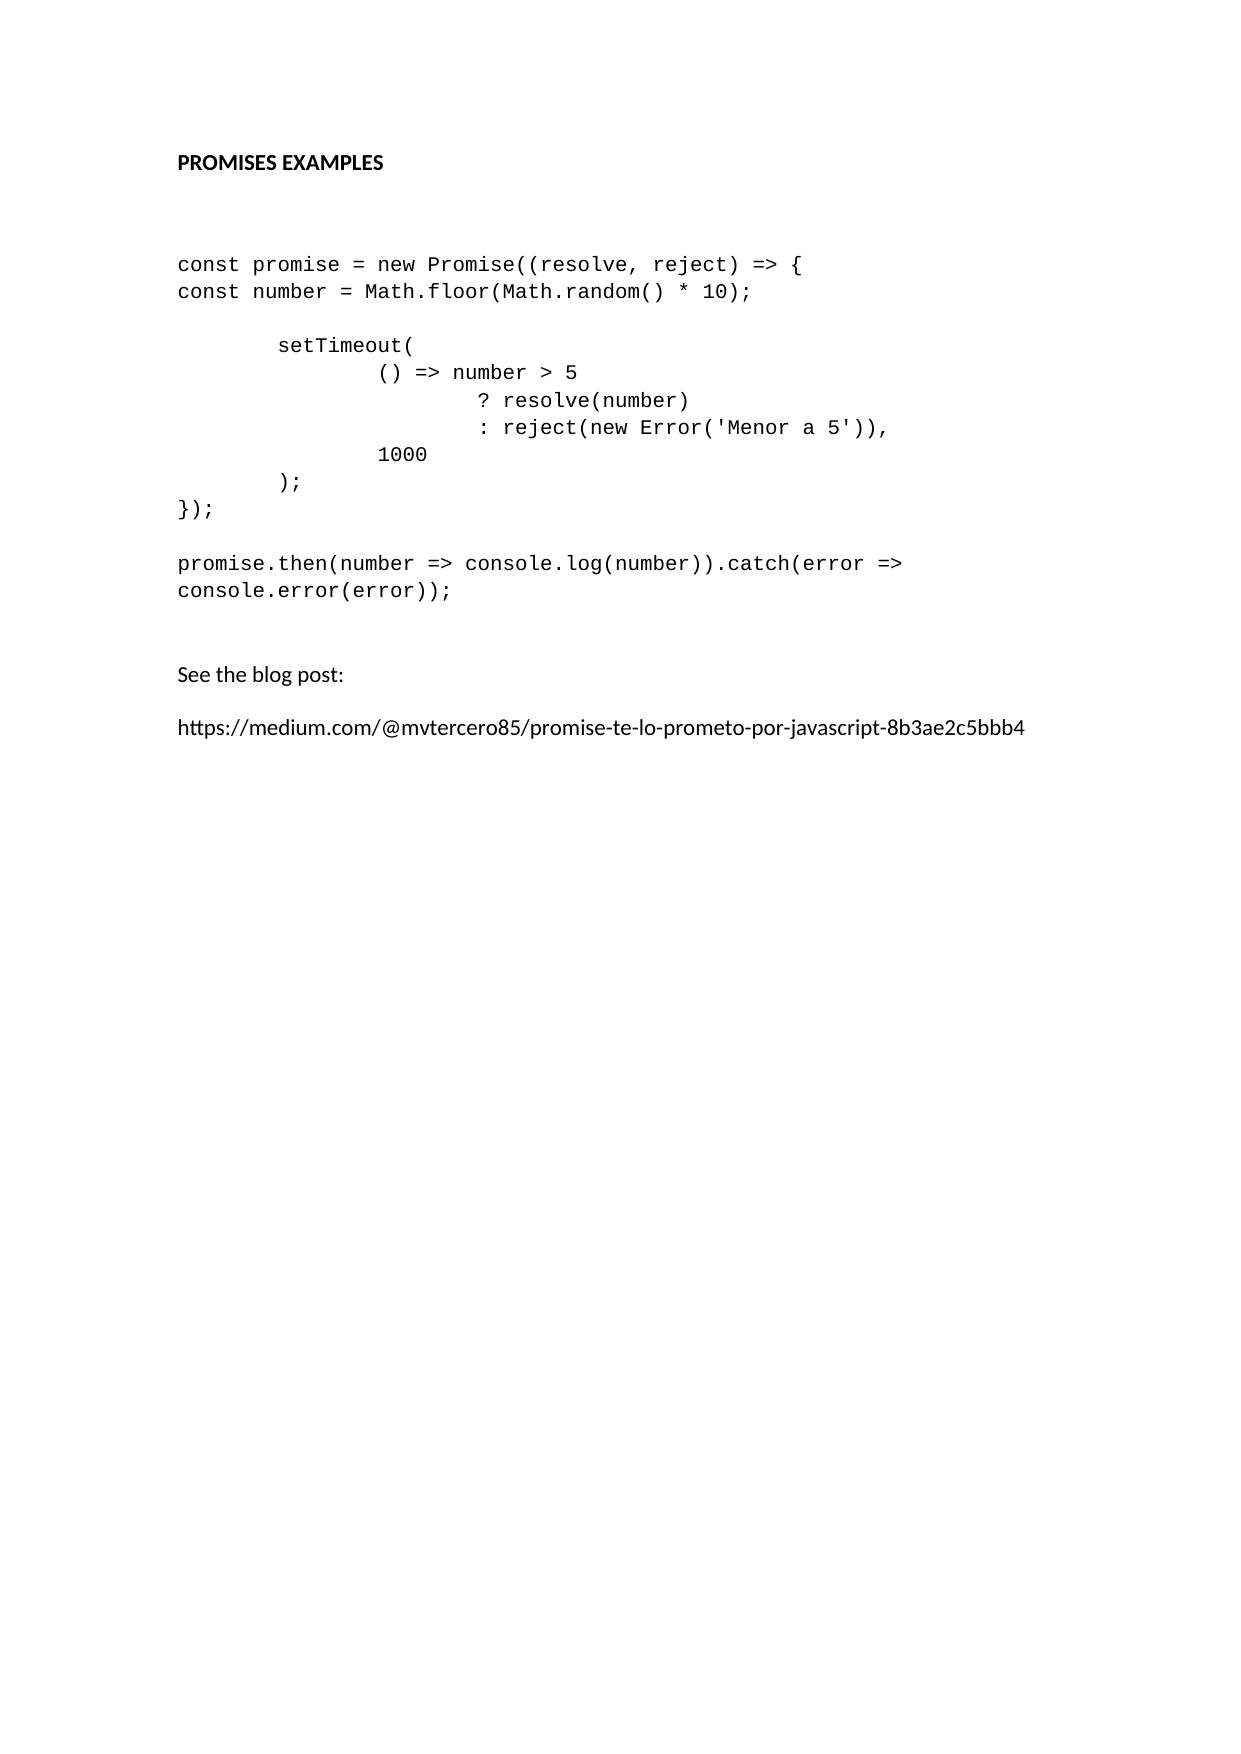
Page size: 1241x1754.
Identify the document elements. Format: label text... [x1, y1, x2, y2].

text PROMISES EXAMPLES [177, 148, 1063, 176]
text const promise = new Promise((resolve, reject) => { [177, 254, 1063, 277]
text ? resolve(number) [177, 389, 1063, 413]
text 1000 [177, 444, 1063, 468]
text https://medium.com/@mvtercero85/promise-te-lo-prometo-por-javascript-8b3ae2c5bbb4 [177, 713, 1063, 741]
text }); [177, 498, 1063, 522]
text const number = Math.floor(Math.random() * 10); [177, 281, 1063, 304]
text : reject(new Error('Menor a 5')), [177, 417, 1063, 440]
text promise.then(number => console.log(number)).catch(error => console.error(error)); [177, 553, 1063, 603]
text See the blog post: [177, 660, 1063, 688]
text setTimeout( [177, 335, 1063, 359]
text () => number > 5 [177, 362, 1063, 386]
text ); [177, 471, 1063, 495]
